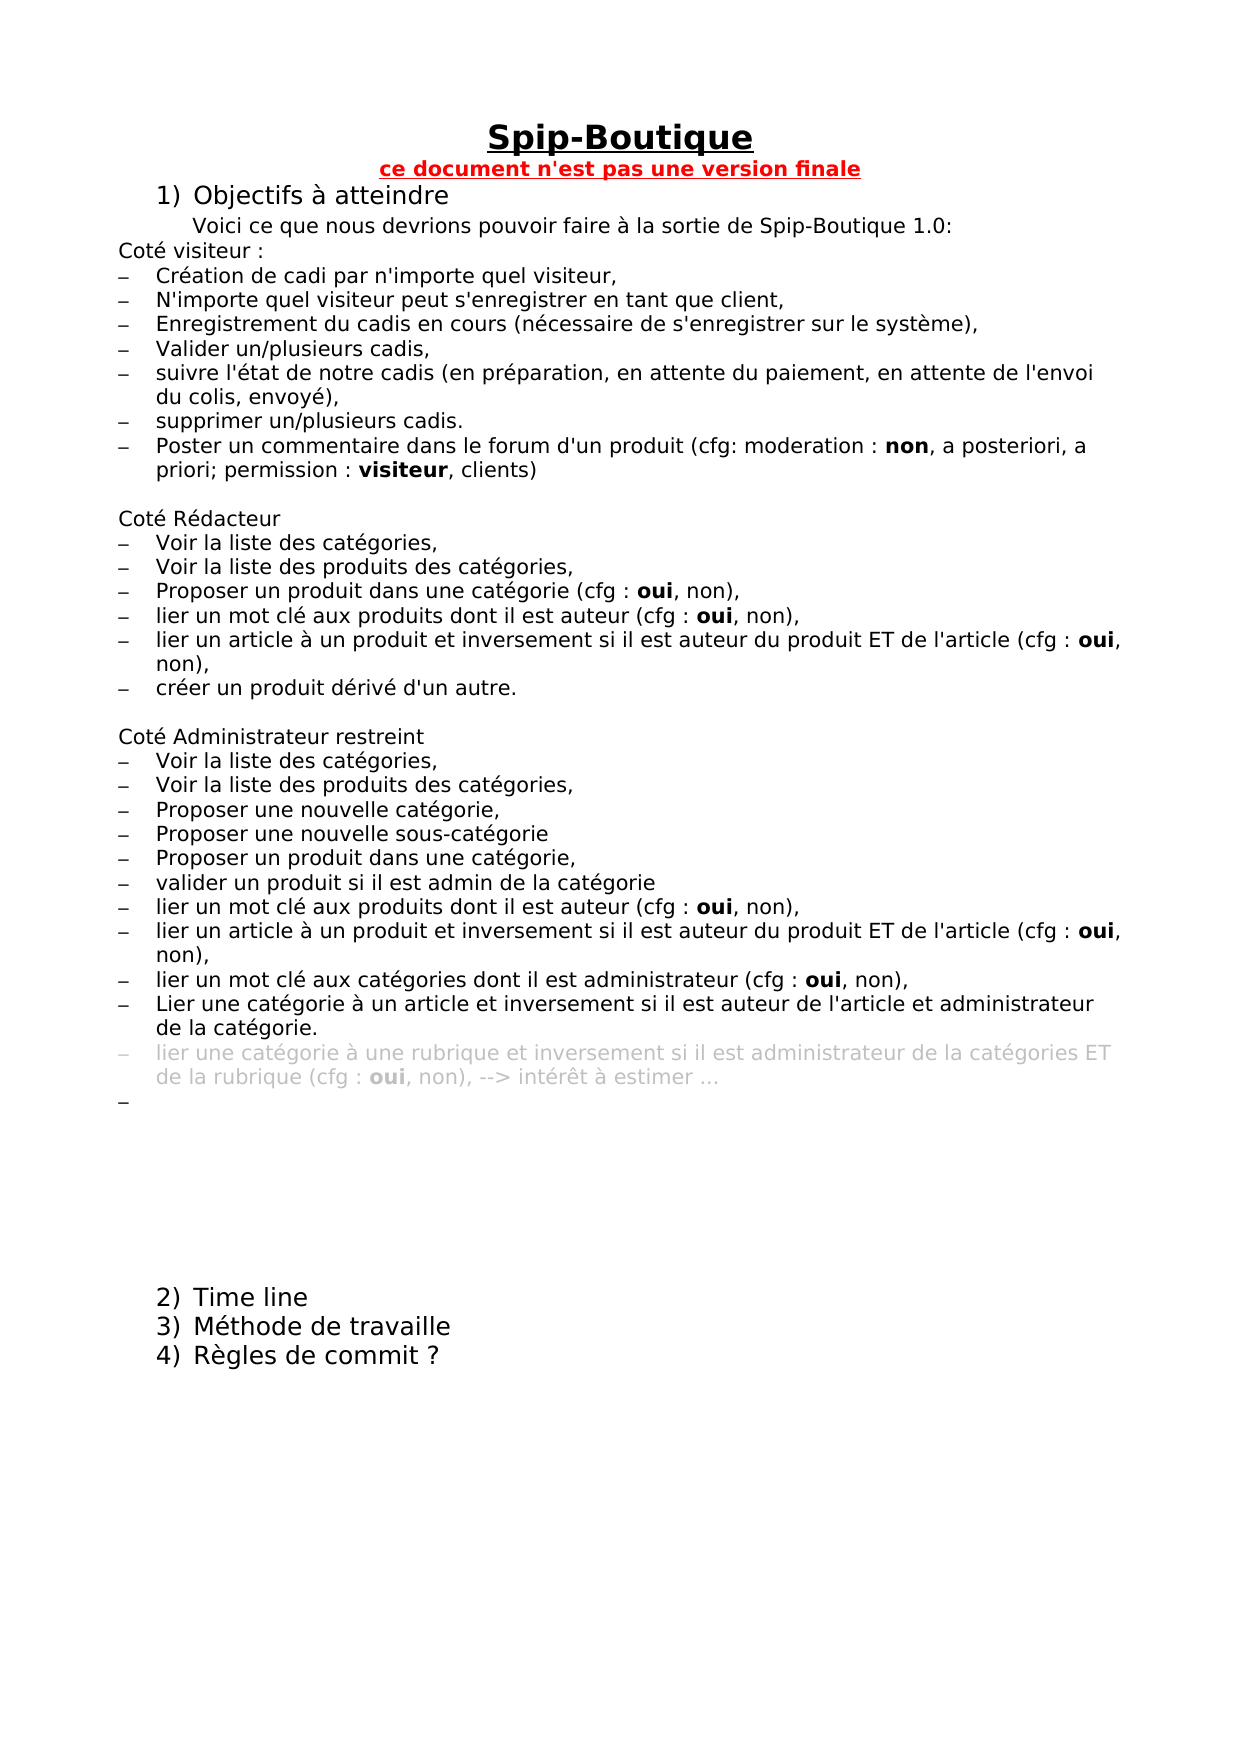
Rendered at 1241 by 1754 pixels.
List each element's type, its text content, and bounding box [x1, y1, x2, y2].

list Lier une catégorie à un article et inversement si il est auteur de l'article et administrateur de la catégorie. [118, 992, 1122, 1041]
list Proposer une nouvelle catégorie, [118, 798, 1122, 822]
list Enregistrement du cadis en cours (nécessaire de s'enregistrer sur le système), [118, 312, 1122, 337]
text Coté Rédacteur [118, 507, 1122, 531]
text ce document n'est pas une version finale [118, 157, 1122, 181]
list lier un article à un produit et inversement si il est auteur du produit ET de l'article (cfg : oui, non), [118, 919, 1122, 968]
list lier un mot clé aux produits dont il est auteur (cfg : oui, non), [118, 895, 1122, 919]
list Proposer une nouvelle sous-catégorie [118, 822, 1122, 846]
list Voir la liste des catégories, [118, 531, 1122, 555]
list Voir la liste des produits des catégories, [118, 773, 1122, 798]
list Voir la liste des catégories, [118, 749, 1122, 773]
list Règles de commit ? [156, 1342, 1122, 1371]
list créer un produit dérivé d'un autre. [118, 676, 1122, 701]
list Poster un commentaire dans le forum d'un produit (cfg: moderation : non, a posteriori, a priori; permission : visiteur, clients) [118, 434, 1122, 482]
list valider un produit si il est admin de la catégorie [118, 871, 1122, 895]
list lier un article à un produit et inversement si il est auteur du produit ET de l'article (cfg : oui, non), [118, 628, 1122, 676]
text Coté visiteur : [118, 239, 1122, 264]
list Voir la liste des produits des catégories, [118, 555, 1122, 579]
list Proposer un produit dans une catégorie (cfg : oui, non), [118, 579, 1122, 604]
text Voici ce que nous devrions pouvoir faire à la sortie de Spip-Boutique 1.0: [118, 210, 1122, 239]
list Valider un/plusieurs cadis, [118, 337, 1122, 361]
list N'importe quel visiteur peut s'enregistrer en tant que client, [118, 288, 1122, 312]
list lier une catégorie à une rubrique et inversement si il est administrateur de la catégories ET de la rubrique (cfg : oui, non), --> intérêt à estimer ... [118, 1041, 1122, 1089]
list lier un mot clé aux catégories dont il est administrateur (cfg : oui, non), [118, 968, 1122, 992]
list suivre l'état de notre cadis (en préparation, en attente du paiement, en attente de l'envoi du colis, envoyé), [118, 361, 1122, 409]
list lier un mot clé aux produits dont il est auteur (cfg : oui, non), [118, 604, 1122, 628]
list Objectifs à atteindre [156, 181, 1122, 210]
list supprimer un/plusieurs cadis. [118, 409, 1122, 434]
list Proposer un produit dans une catégorie, [118, 846, 1122, 871]
text Spip-Boutique [118, 118, 1122, 157]
list Création de cadi par n'importe quel visiteur, [118, 264, 1122, 288]
list Time line [156, 1283, 1122, 1312]
text Coté Administrateur restreint [118, 725, 1122, 749]
list Méthode de travaille [156, 1312, 1122, 1342]
